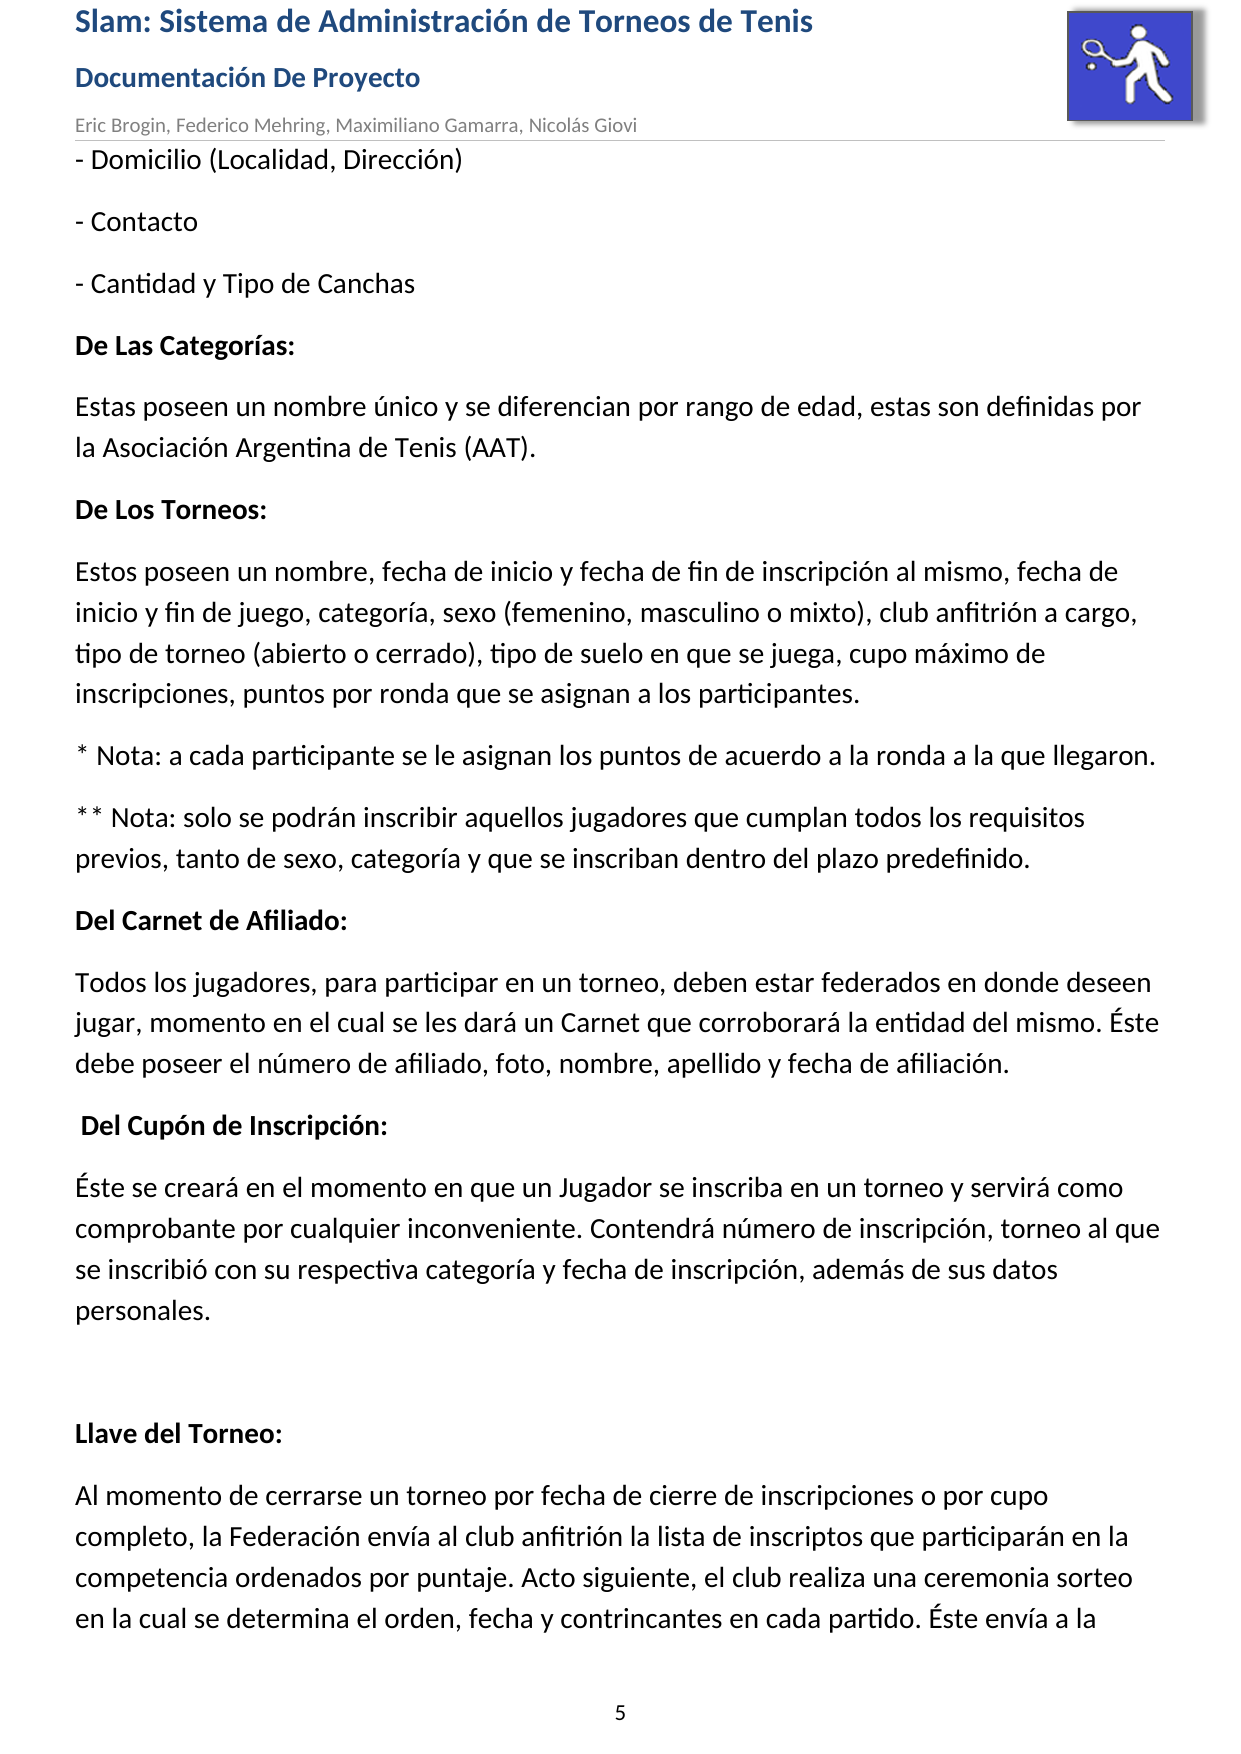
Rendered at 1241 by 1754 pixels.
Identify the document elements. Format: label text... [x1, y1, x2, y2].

text - Cantidad y Tipo de Canchas [75, 265, 1165, 300]
text Del Carnet de Afiliado: [75, 902, 1165, 937]
text - Contacto [75, 203, 1165, 239]
text - Domicilio (Localidad, Dirección) [75, 141, 1165, 177]
picture [1065, 1, 1214, 131]
text Llave del Torneo: [75, 1415, 1165, 1451]
text De Las Categorías: [75, 327, 1165, 362]
text Del Cupón de Inscripción: [75, 1107, 1165, 1143]
text De Los Torneos: [75, 491, 1165, 527]
text Estos poseen un nombre, fecha de inicio y fecha de fin de inscripción al mismo, fecha de inicio y fin de juego, categoría, sexo (femenino, masculino o mixto), club anfitrión a cargo, tipo de torneo (abierto o cerrado), tipo de suelo en que se juega, cupo máximo de inscripciones, puntos por ronda que se asignan a los participantes. [75, 553, 1165, 711]
text Al momento de cerrarse un torneo por fecha de cierre de inscripciones o por cupo completo, la Federación envía al club anfitrión la lista de inscriptos que participarán en la competencia ordenados por puntaje. Acto siguiente, el club realiza una ceremonia sorteo en la cual se determina el orden, fecha y contrincantes en cada partido. Éste envía a la [75, 1477, 1165, 1636]
text * Nota: a cada participante se le asignan los puntos de acuerdo a la ronda a la que llegaron. [75, 737, 1165, 773]
text Éste se creará en el momento en que un Jugador se inscriba en un torneo y servirá como comprobante por cualquier inconveniente. Contendrá número de inscripción, torneo al que se inscribió con su respectiva categoría y fecha de inscripción, además de sus datos personales. [75, 1169, 1165, 1327]
text ** Nota: solo se podrán inscribir aquellos jugadores que cumplan todos los requisitos previos, tanto de sexo, categoría y que se inscriban dentro del plazo predefinido. [75, 799, 1165, 876]
text Todos los jugadores, para participar en un torneo, deben estar federados en donde deseen jugar, momento en el cual se les dará un Carnet que corroborará la entidad del mismo. Éste debe poseer el número de afiliado, foto, nombre, apellido y fecha de afiliación. [75, 964, 1165, 1081]
text Estas poseen un nombre único y se diferencian por rango de edad, estas son definidas por la Asociación Argentina de Tenis (AAT). [75, 388, 1165, 465]
